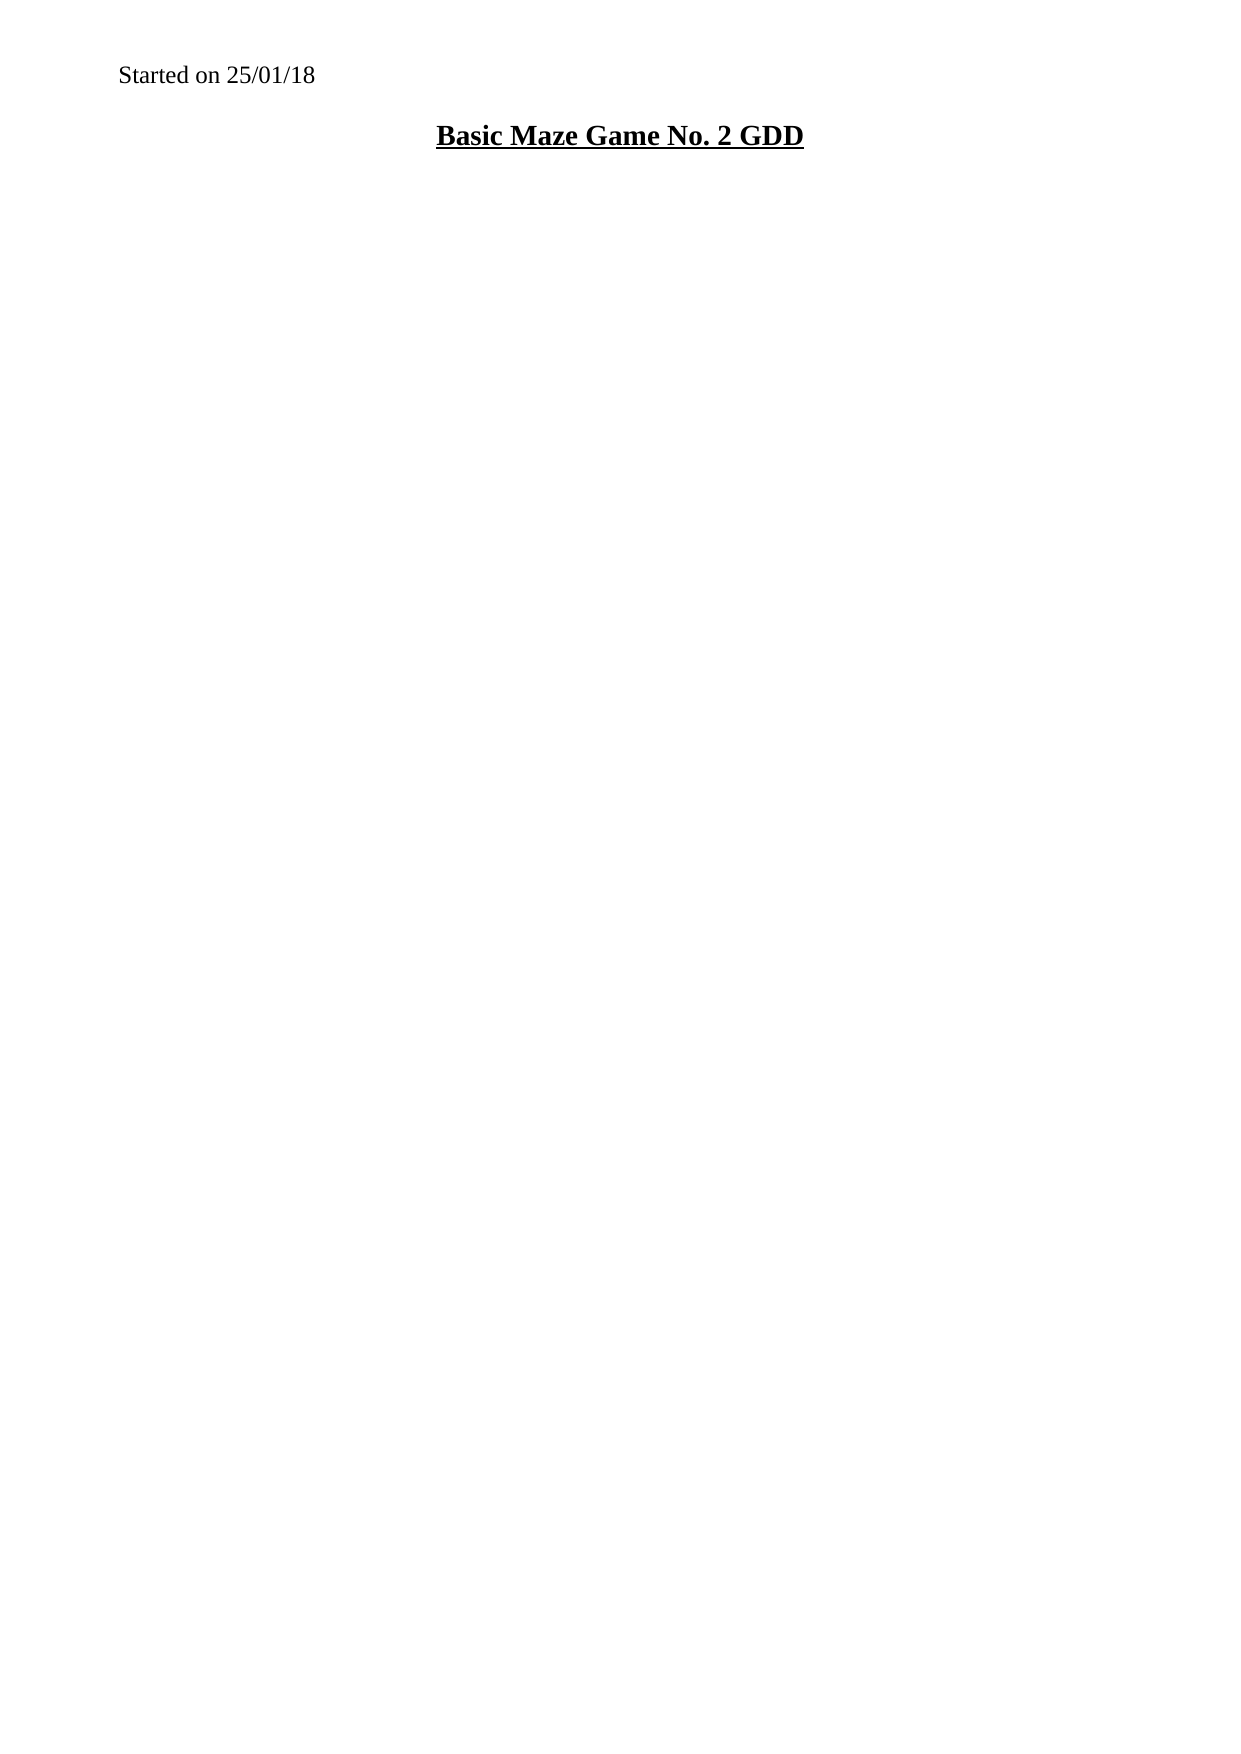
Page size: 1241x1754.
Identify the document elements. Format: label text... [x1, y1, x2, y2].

text Basic Maze Game No. 2 GDD [118, 118, 1122, 151]
